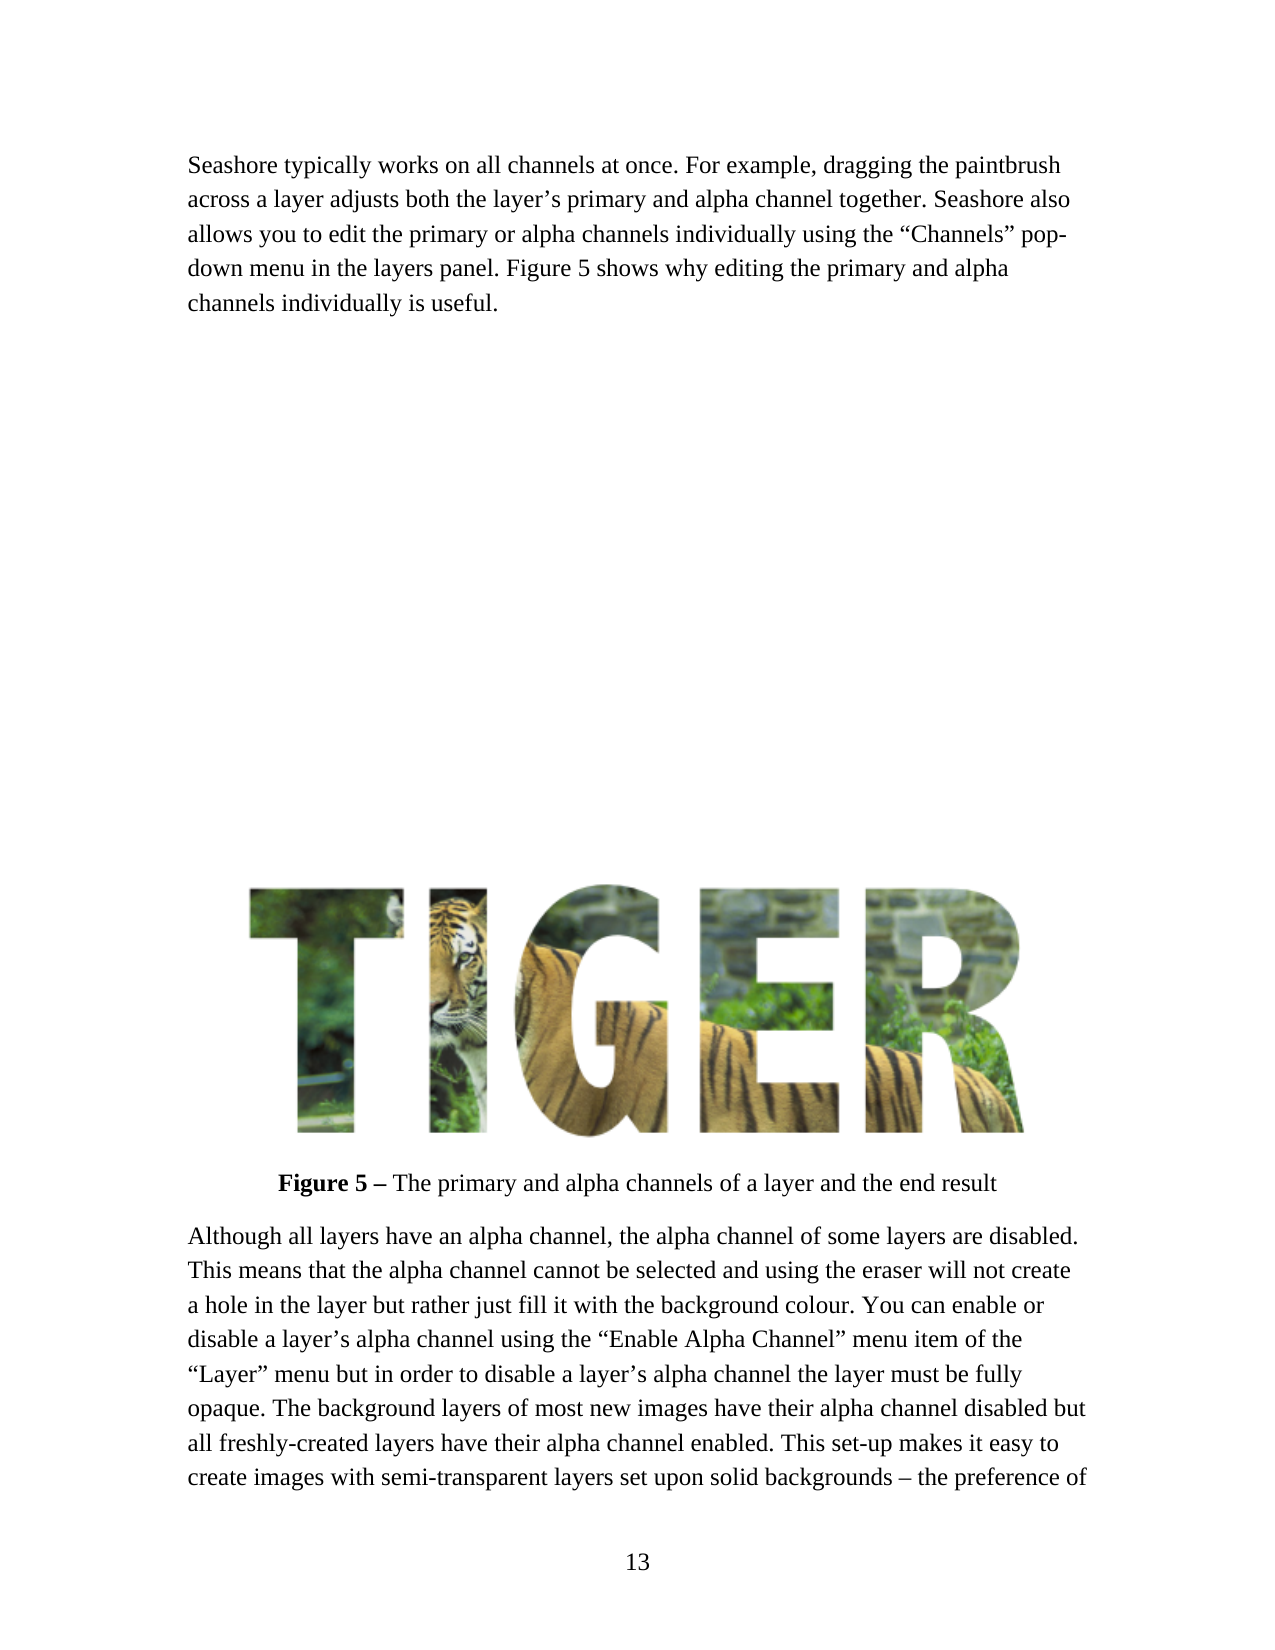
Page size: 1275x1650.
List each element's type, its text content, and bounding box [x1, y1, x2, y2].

text Seashore typically works on all channels at once. For example, dragging the paintbrush across a layer adjusts both the layer’s primary and alpha channel together. Seashore also allows you to edit the primary or alpha channels individually using the “Channels” pop-down menu in the layers panel. Figure 5 shows why editing the primary and alpha channels individually is useful. [187, 150, 1087, 317]
text Although all layers have an alpha channel, the alpha channel of some layers are disabled. This means that the alpha channel cannot be selected and using the eraser will not create a hole in the layer but rather just fill it with the background colour. You can enable or disable a layer’s alpha channel using the “Enable Alpha Channel” menu item of the “Layer” menu but in order to disable a layer’s alpha channel the layer must be fully opaque. The background layers of most new images have their alpha channel disabled but all freshly-created layers have their alpha channel enabled. This set-up makes it easy to create images with semi-transparent layers set upon solid backgrounds – the preference of [187, 1221, 1087, 1491]
text Figure 5 – The primary and alpha channels of a layer and the end result [187, 1168, 1087, 1196]
picture [230, 880, 1046, 1144]
